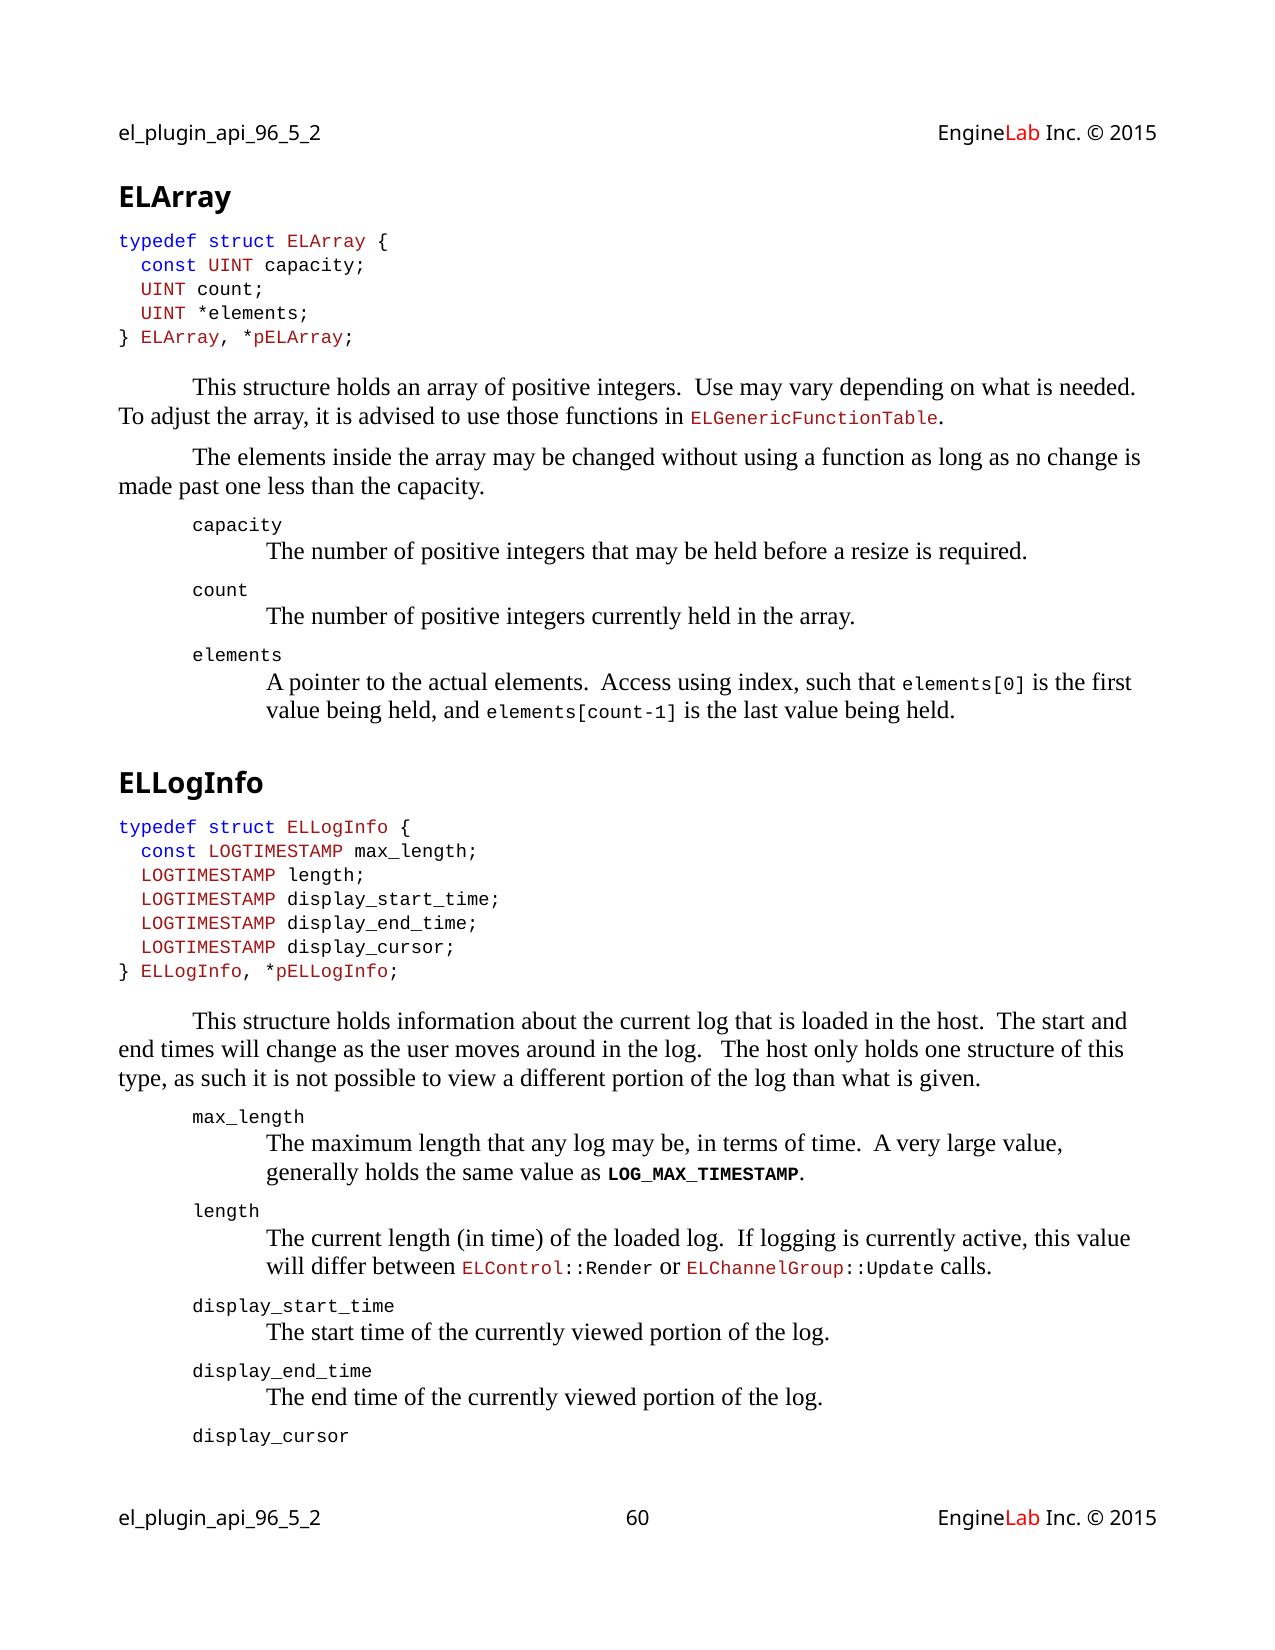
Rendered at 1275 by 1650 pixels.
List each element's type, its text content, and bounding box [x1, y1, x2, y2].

text typedef struct ELArray { [118, 228, 1157, 252]
text display_end_time [118, 1358, 1157, 1382]
text The start time of the currently viewed portion of the log. [118, 1317, 1157, 1346]
text LOGTIMESTAMP display_end_time; [118, 910, 1157, 934]
text LOGTIMESTAMP display_start_time; [118, 886, 1157, 910]
text The maximum length that any log may be, in terms of time. A very large value, generally holds the same value as LOG_MAX_TIMESTAMP. [118, 1128, 1157, 1186]
subtitle ELLogInfo [118, 762, 1157, 802]
text The end time of the currently viewed portion of the log. [118, 1382, 1157, 1411]
text elements [118, 643, 1157, 667]
text UINT count; [118, 276, 1157, 300]
text const UINT capacity; [118, 252, 1157, 276]
subtitle ELArray [118, 176, 1157, 216]
text } ELArray, *pELArray; [118, 324, 1157, 348]
text UINT *elements; [118, 300, 1157, 324]
text display_cursor [118, 1423, 1157, 1447]
text count [118, 577, 1157, 601]
text max_length [118, 1104, 1157, 1128]
text capacity [118, 512, 1157, 536]
text The number of positive integers currently held in the array. [118, 601, 1157, 630]
text This structure holds an array of positive integers. Use may vary depending on what is needed. To adjust the array, it is advised to use those functions in ELGenericFunctionTable. [118, 372, 1157, 430]
text LOGTIMESTAMP length; [118, 862, 1157, 886]
text } ELLogInfo, *pELLogInfo; [118, 958, 1157, 982]
text typedef struct ELLogInfo { [118, 814, 1157, 838]
text The number of positive integers that may be held before a resize is required. [118, 536, 1157, 565]
text The elements inside the array may be changed without using a function as long as no change is made past one less than the capacity. [118, 442, 1157, 500]
text A pointer to the actual elements. Access using index, such that elements[0] is the first value being held, and elements[count-1] is the last value being held. [118, 667, 1157, 724]
text LOGTIMESTAMP display_cursor; [118, 934, 1157, 958]
text length [118, 1199, 1157, 1223]
text This structure holds information about the current log that is loaded in the host. The start and end times will change as the user moves around in the log. The host only holds one structure of this type, as such it is not possible to view a different portion of the log than what is given. [118, 1006, 1157, 1092]
text display_start_time [118, 1293, 1157, 1317]
text The current length (in time) of the loaded log. If logging is currently active, this value will differ between ELControl::Render or ELChannelGroup::Update calls. [118, 1223, 1157, 1280]
text const LOGTIMESTAMP max_length; [118, 838, 1157, 862]
